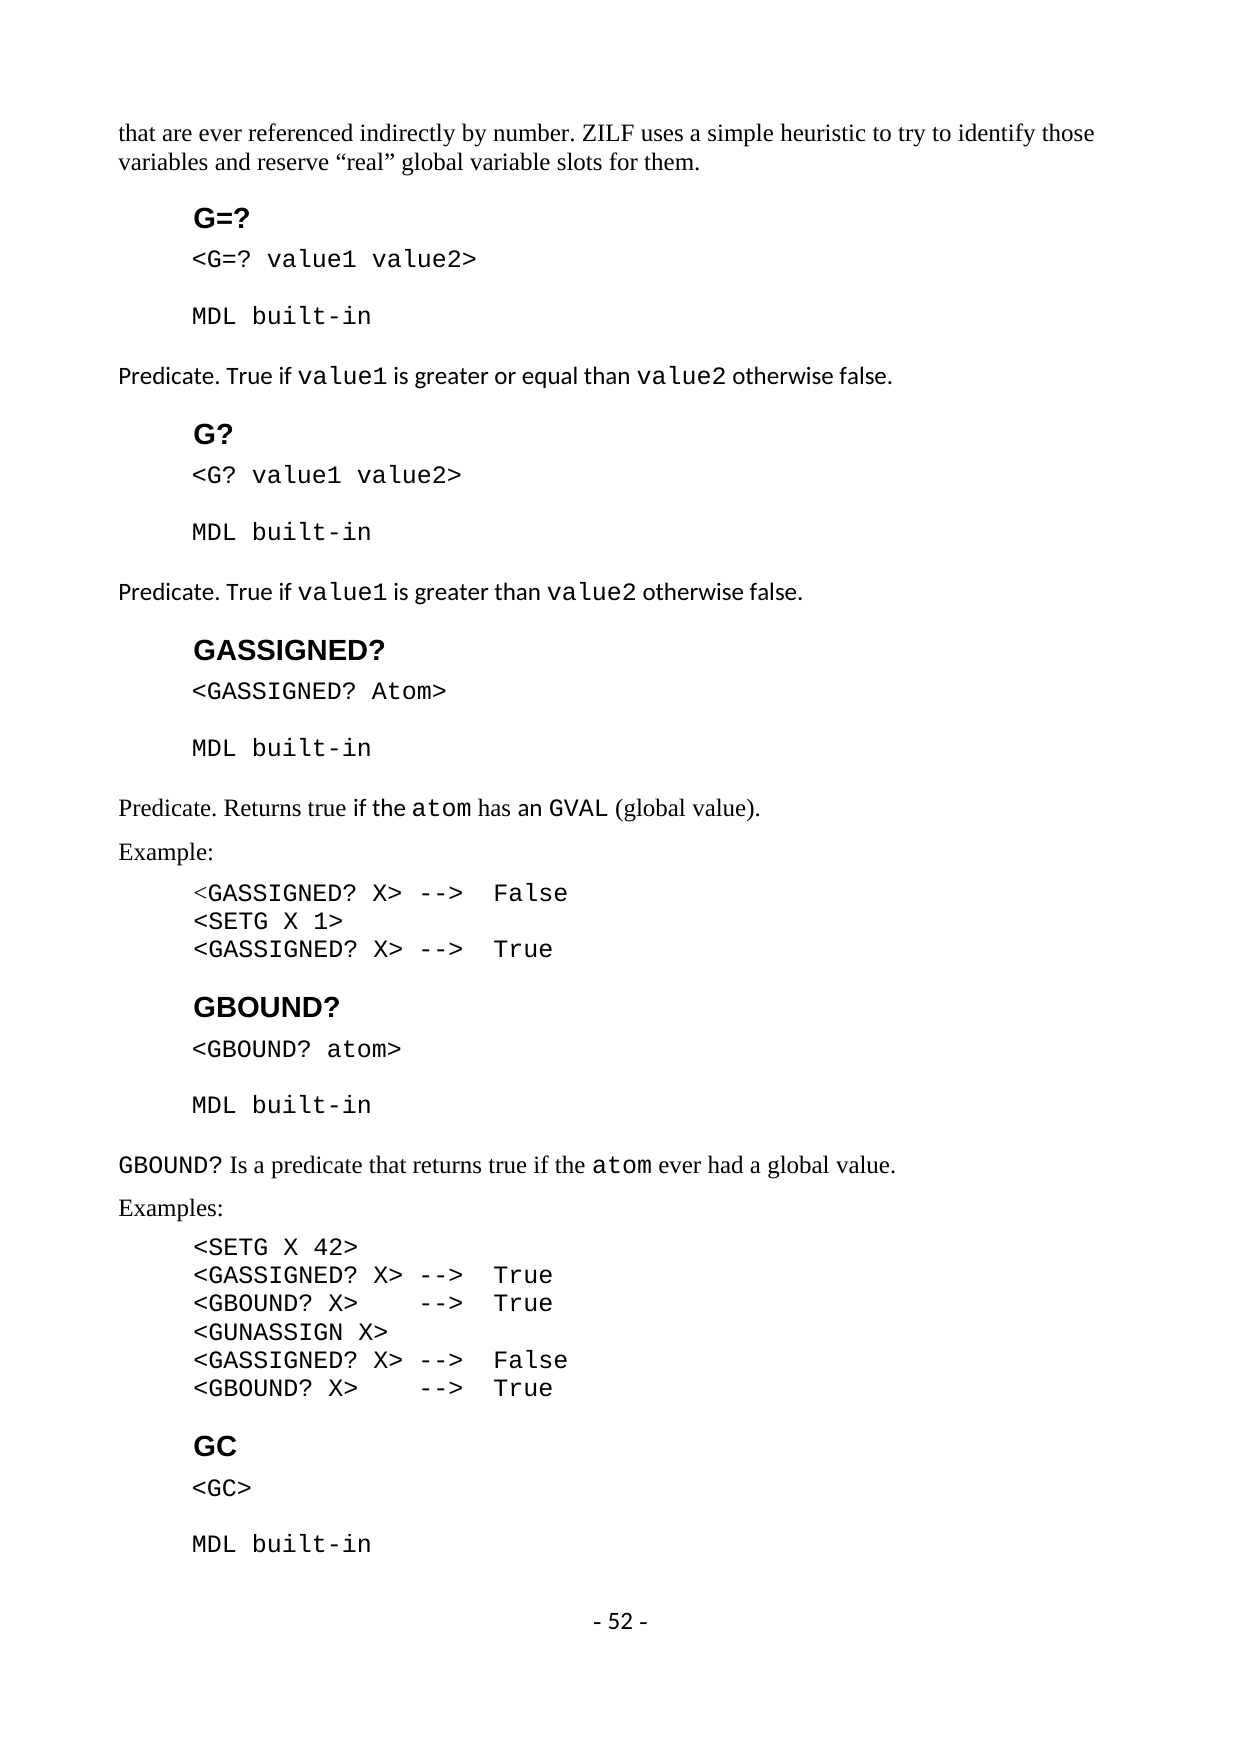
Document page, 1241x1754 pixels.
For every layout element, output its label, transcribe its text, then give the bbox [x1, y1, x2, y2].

subtitle GC [118, 1429, 1122, 1463]
text <GC> [192, 1475, 1122, 1504]
text GBOUND? Is a predicate that returns true if the atom ever had a global value. [118, 1150, 1122, 1181]
text <SETG X 42> <GASSIGNED? X> --> True <GBOUND? X> --> True <GUNASSIGN X> <GASSIGNED? X> --> False <GBOUND? X> --> True [118, 1234, 1122, 1404]
text Predicate. True if value1 is greater or equal than value2 otherwise false. [118, 360, 1122, 392]
text MDL built-in [192, 1093, 1122, 1121]
text Examples: [118, 1193, 1122, 1222]
text MDL built-in [192, 303, 1122, 332]
text that are ever referenced indirectly by number. ZILF uses a simple heuristic to try to identify those variables and reserve “real” global variable slots for them. [118, 118, 1122, 176]
text <G? value1 value2> [192, 463, 1122, 491]
text MDL built-in [192, 519, 1122, 548]
text Predicate. True if value1 is greater than value2 otherwise false. [118, 576, 1122, 608]
subtitle GASSIGNED? [118, 633, 1122, 666]
text MDL built-in [192, 736, 1122, 764]
subtitle G=? [118, 201, 1122, 234]
text Predicate. Returns true if the atom has an GVAL (global value). [118, 792, 1122, 824]
subtitle G? [118, 417, 1122, 450]
text <GBOUND? atom> [192, 1036, 1122, 1065]
text <GASSIGNED? Atom> [192, 679, 1122, 707]
text <GASSIGNED? X> --> False <SETG X 1> <GASSIGNED? X> --> True [192, 878, 1122, 965]
subtitle GBOUND? [118, 990, 1122, 1024]
text Example: [118, 837, 1122, 865]
text MDL built-in [192, 1532, 1122, 1560]
text <G=? value1 value2> [192, 247, 1122, 275]
